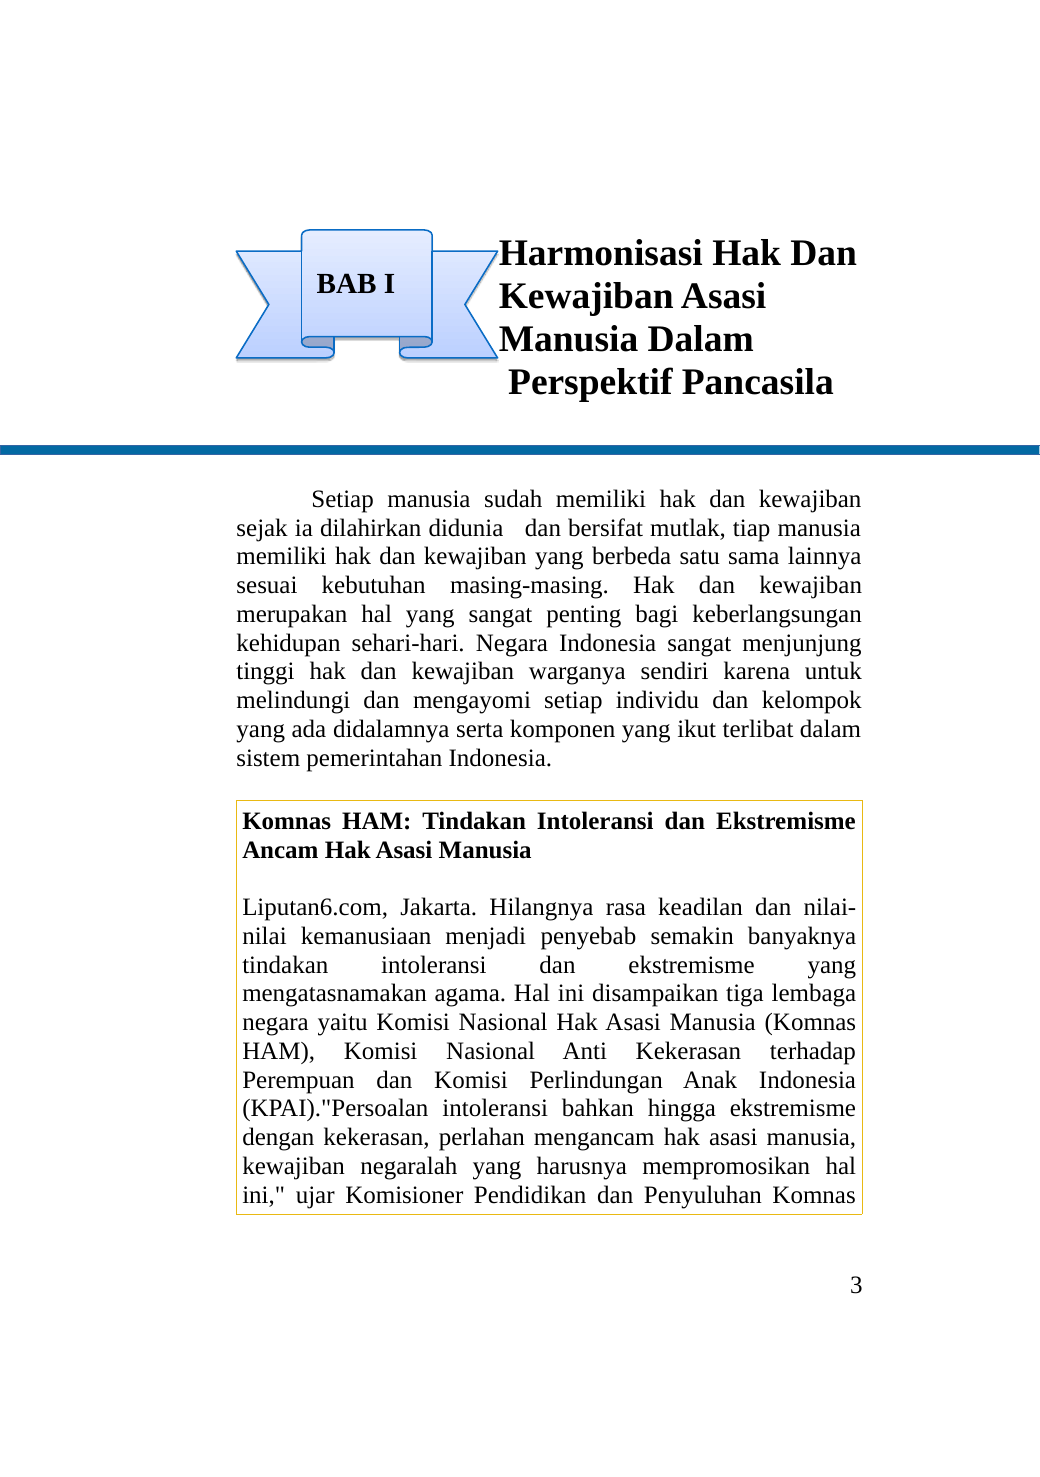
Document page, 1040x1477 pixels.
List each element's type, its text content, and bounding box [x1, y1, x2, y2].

text [335, 341, 398, 359]
text Harmonisasi Hak Dan Kewajiban Asasi Manusia Dalam [431, 230, 862, 359]
text Perspektif Pancasila [236, 359, 862, 402]
text [236, 258, 266, 355]
text [236, 230, 303, 250]
table_header Komnas HAM: Tindakan Intoleransi dan Ekstremisme Ancam Hak Asasi Manusia Liputan6.com, Jakarta. Hilangnya rasa keadilan dan nilai-nilai kemanusiaan menjadi penyebab semakin banyaknya tindakan intoleransi dan ekstremisme yang mengatasnamakan agama. Hal ini disampaikan tiga lembaga negara yaitu Komisi Nasional Hak Asasi Manusia (Komnas HAM), Komisi Nasional Anti Kekerasan terhadap Perempuan dan Komisi Perlindungan Anak Indonesia (KPAI)."Persoalan intoleransi bahkan hingga ekstremisme dengan kekerasan, perlahan mengancam hak asasi manusia, kewajiban negaralah yang harusnya mempromosikan hal ini," ujar Komisioner Pendidikan dan Penyuluhan Komnas [237, 801, 862, 1214]
text Setiap manusia sudah memiliki hak dan kewajiban sejak ia dilahirkan didunia dan bersifat mutlak, tiap manusia memiliki hak dan kewajiban yang berbeda satu sama lainnya sesuai kebutuhan masing-masing. Hak dan kewajiban merupakan hal yang sangat penting bagi keberlangsungan kehidupan sehari-hari. Negara Indonesia sangat menjunjung tinggi hak dan kewajiban warganya sendiri karena untuk melindungi dan mengayomi setiap individu dan kelompok yang ada didalamnya serta komponen yang ikut terlibat dalam sistem pemerintahan Indonesia. [236, 484, 862, 771]
